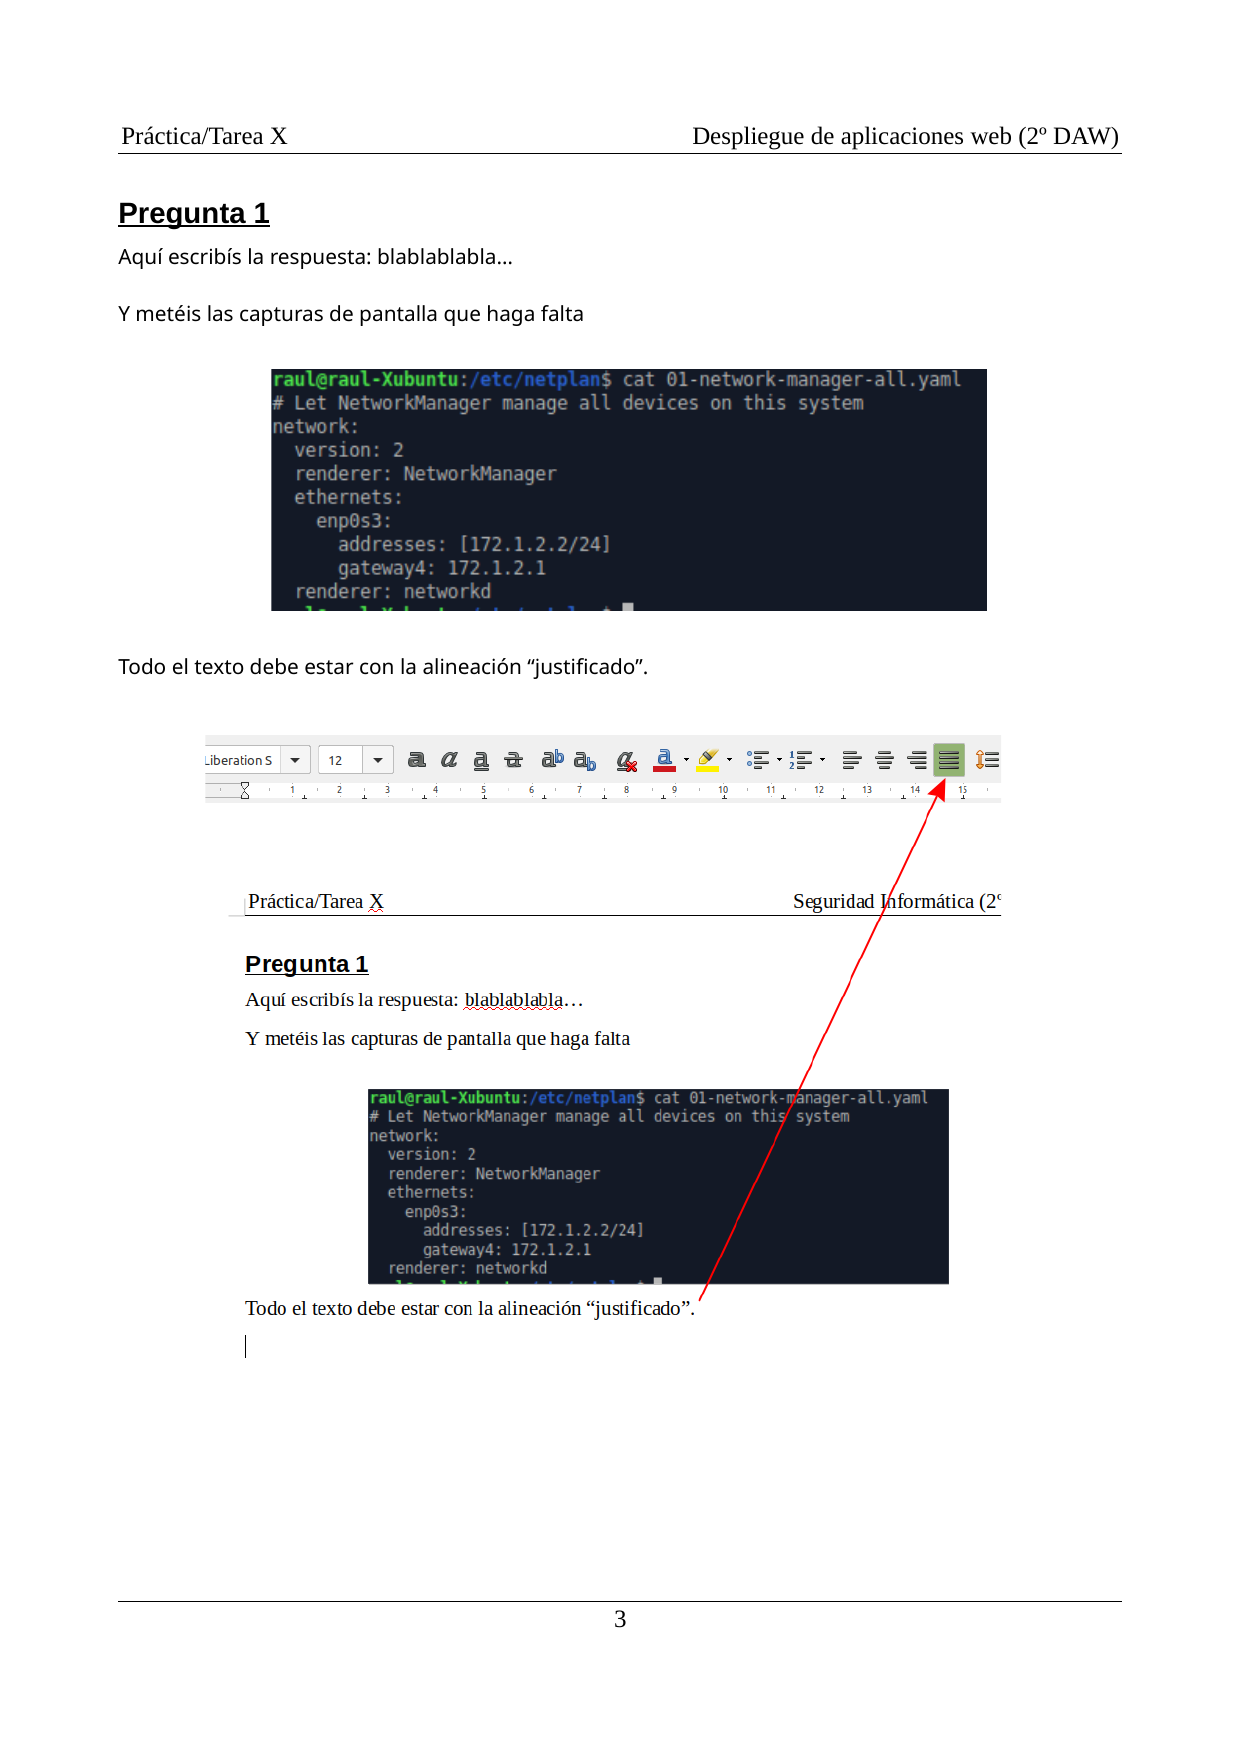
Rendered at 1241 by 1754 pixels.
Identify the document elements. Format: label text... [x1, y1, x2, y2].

text Todo el texto debe estar con la alineación “justificado”. [118, 652, 1122, 680]
text Aquí escribís la respuesta: blablablabla… [118, 242, 1122, 271]
picture [271, 369, 987, 611]
subtitle Pregunta 1 [118, 196, 1122, 230]
text Y metéis las capturas de pantalla que haga falta [118, 299, 1122, 328]
picture [205, 735, 1002, 1369]
